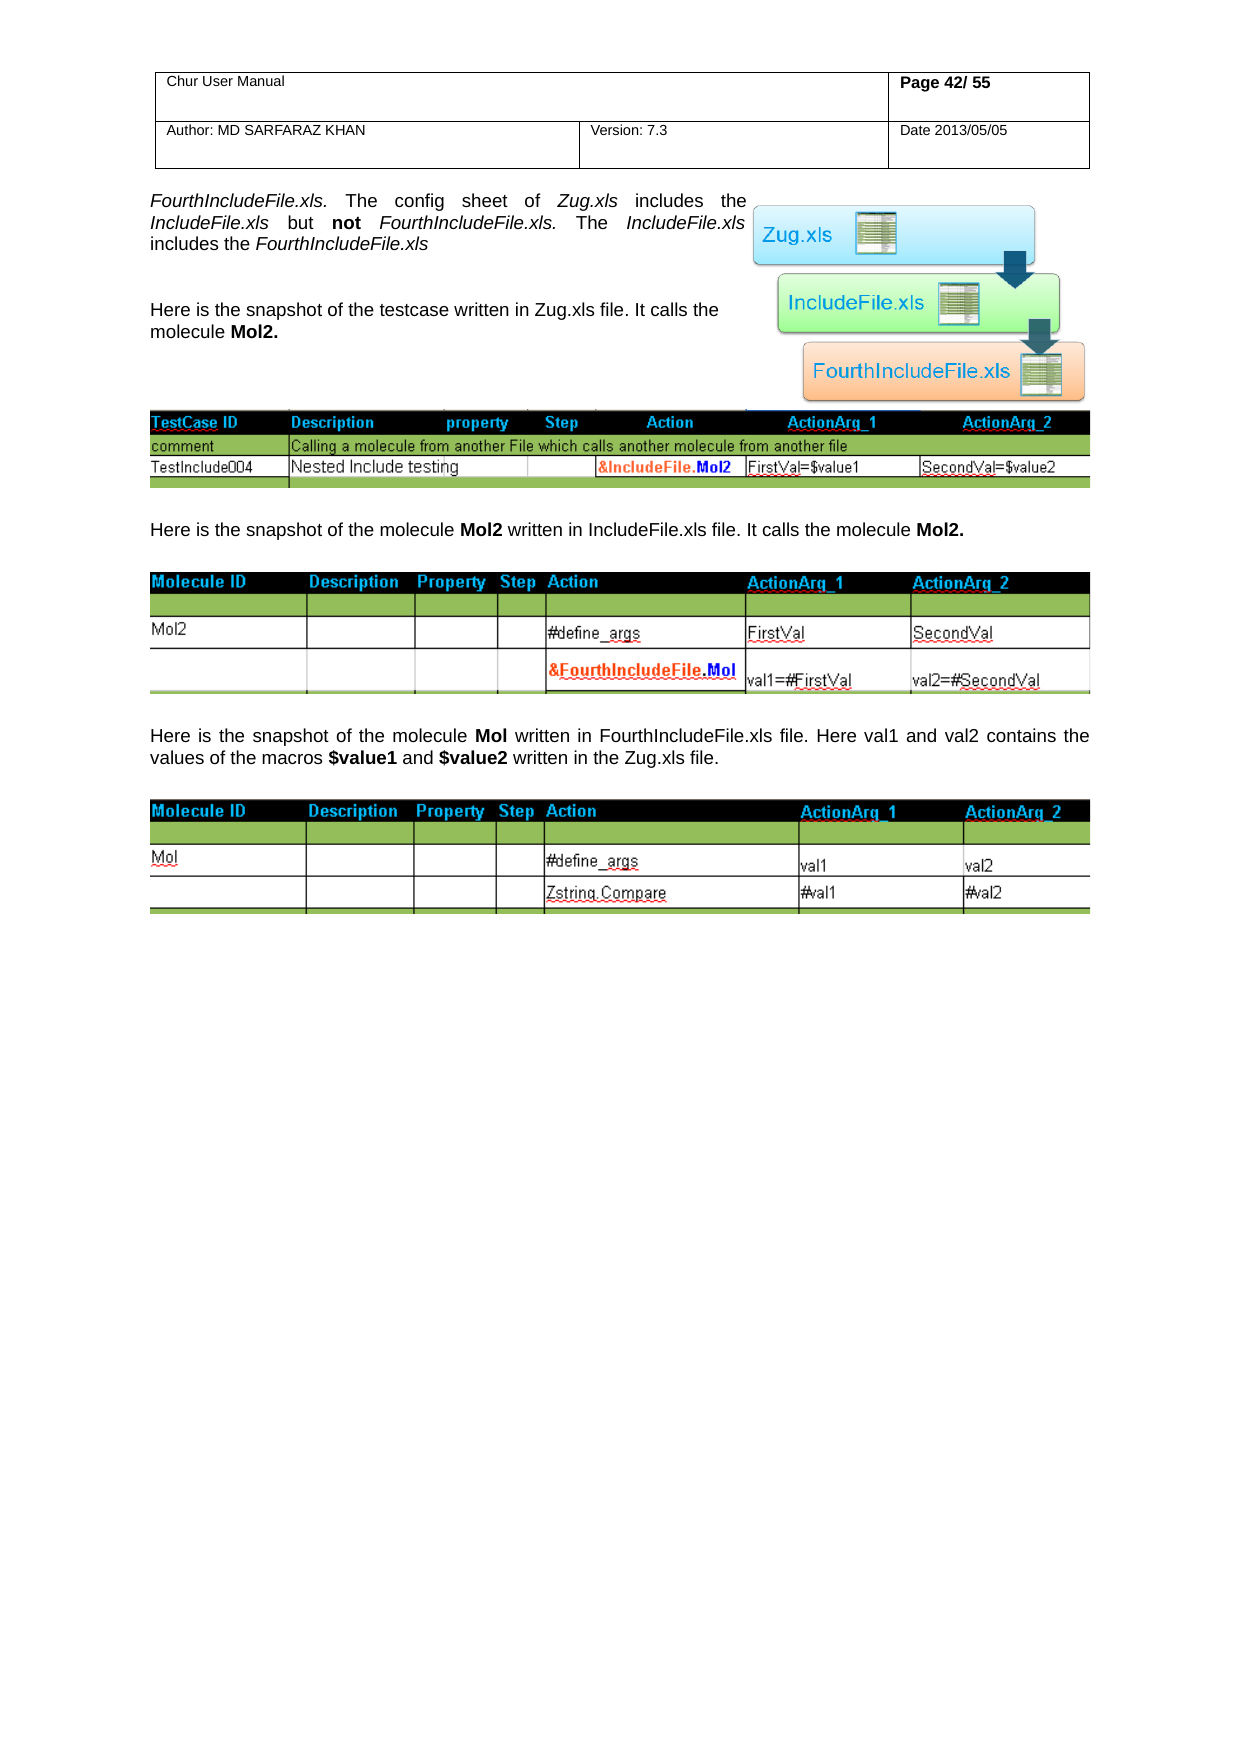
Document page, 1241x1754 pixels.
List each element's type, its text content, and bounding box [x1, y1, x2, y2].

text Here is the snapshot of the testcase written in Zug.xls file. It calls the molecule Mol2. [150, 299, 746, 342]
picture [150, 190, 1092, 488]
text FourthIncludeFile.xls. The config sheet of Zug.xls includes the IncludeFile.xls but not FourthIncludeFile.xls. The IncludeFile.xls includes the FourthIncludeFile.xls [150, 190, 746, 255]
text Here is the snapshot of the molecule Mol written in FourthIncludeFile.xls file. Here val1 and val2 contains the values of the macros $value1 and $value2 written in the Zug.xls file. [150, 725, 1090, 768]
text Here is the snapshot of the molecule Mol2 written in IncludeFile.xls file. It calls the molecule Mol2. [150, 519, 1090, 541]
picture [150, 799, 1091, 914]
picture [150, 572, 1091, 694]
